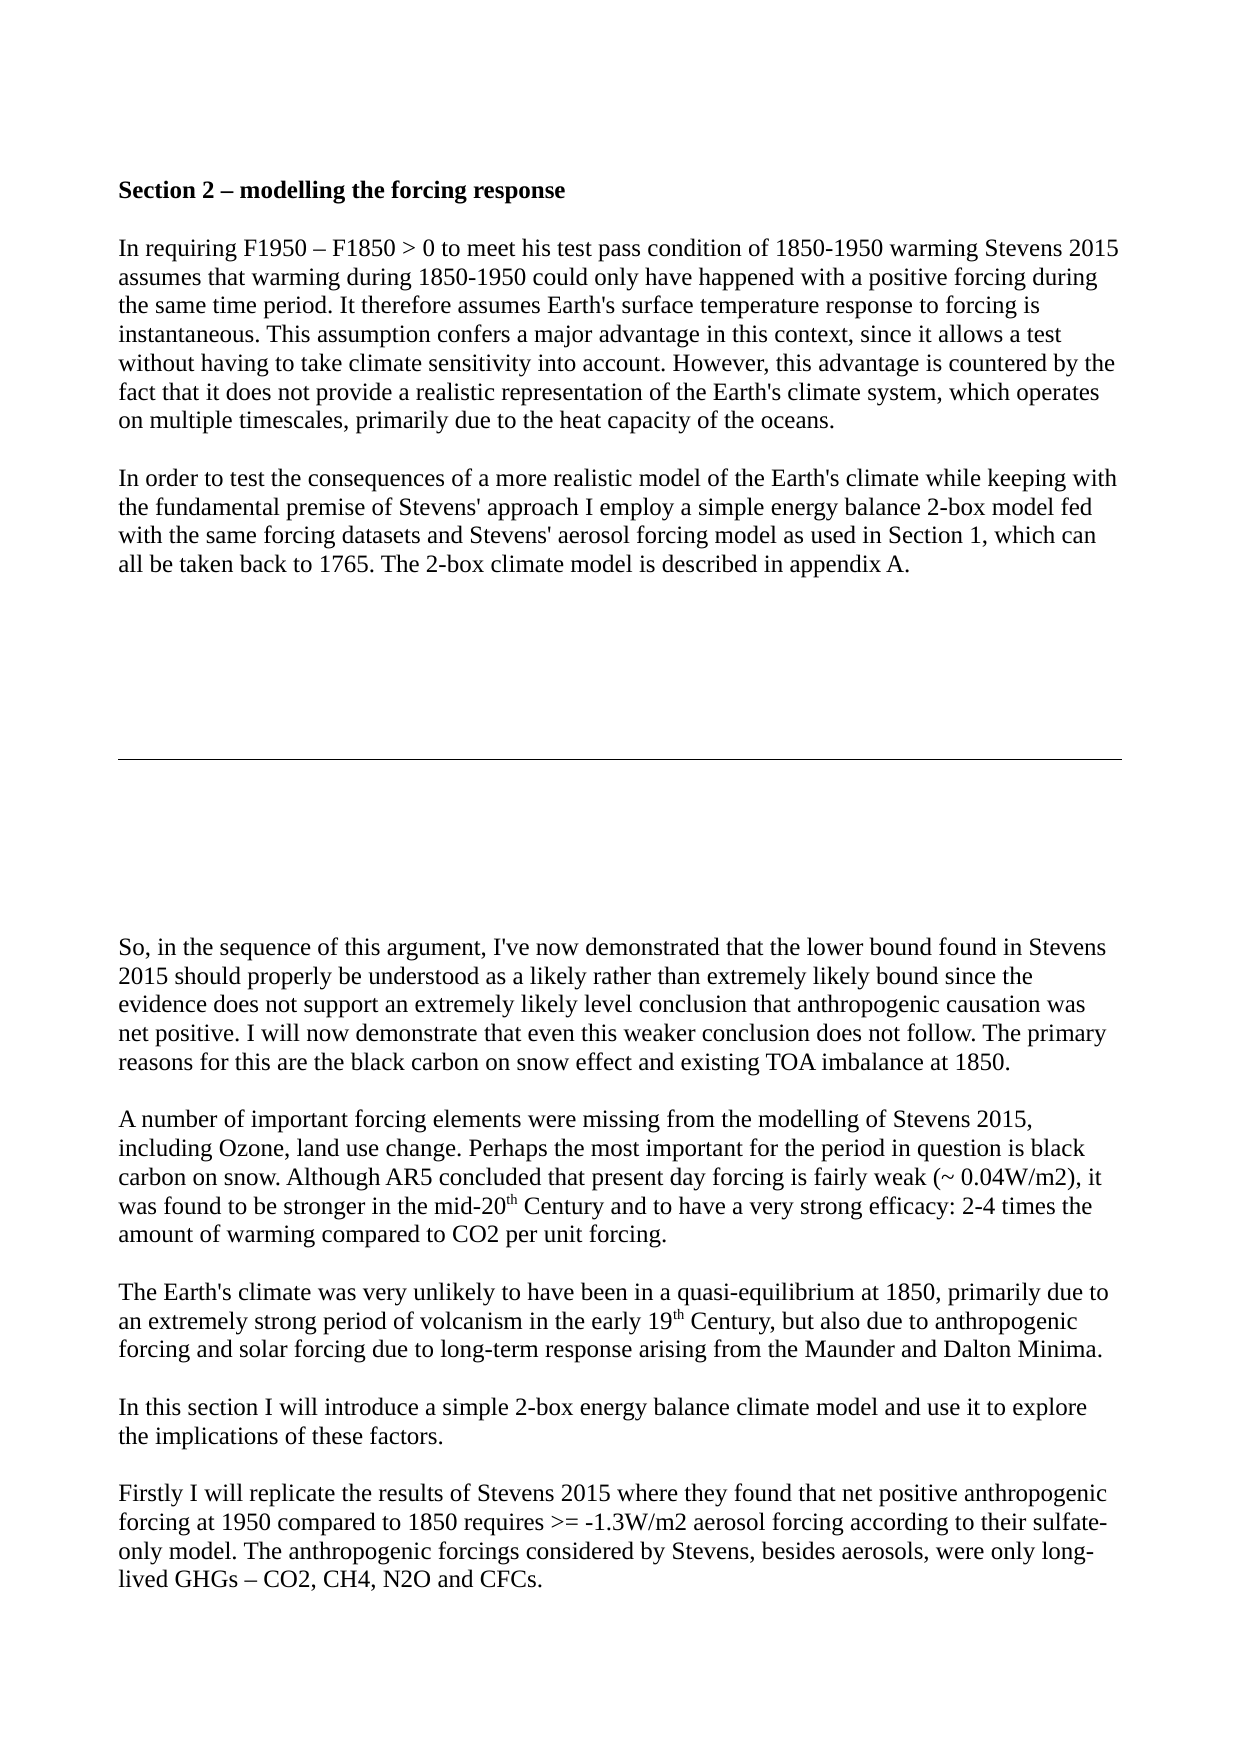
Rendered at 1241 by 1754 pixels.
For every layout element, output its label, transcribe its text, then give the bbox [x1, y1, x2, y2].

text The Earth's climate was very unlikely to have been in a quasi-equilibrium at 1850, primarily due to an extremely strong period of volcanism in the early 19th Century, but also due to anthropogenic forcing and solar forcing due to long-term response arising from the Maunder and Dalton Minima. [118, 1277, 1122, 1363]
text In requiring F1950 – F1850 > 0 to meet his test pass condition of 1850-1950 warming Stevens 2015 assumes that warming during 1850-1950 could only have happened with a positive forcing during the same time period. It therefore assumes Earth's surface temperature response to forcing is instantaneous. This assumption confers a major advantage in this context, since it allows a test without having to take climate sensitivity into account. However, this advantage is countered by the fact that it does not provide a realistic representation of the Earth's climate system, which operates on multiple timescales, primarily due to the heat capacity of the oceans. [118, 233, 1122, 434]
text Section 2 – modelling the forcing response [118, 176, 1122, 204]
text In this section I will introduce a simple 2-box energy balance climate model and use it to explore the implications of these factors. [118, 1392, 1122, 1449]
text So, in the sequence of this argument, I've now demonstrated that the lower bound found in Stevens 2015 should properly be understood as a likely rather than extremely likely bound since the evidence does not support an extremely likely level conclusion that anthropogenic causation was net positive. I will now demonstrate that even this weaker conclusion does not follow. The primary reasons for this are the black carbon on snow effect and existing TOA imbalance at 1850. [118, 932, 1122, 1076]
text A number of important forcing elements were missing from the modelling of Stevens 2015, including Ozone, land use change. Perhaps the most important for the period in question is black carbon on snow. Although AR5 concluded that present day forcing is fairly weak (~ 0.04W/m2), it was found to be stronger in the mid-20th Century and to have a very strong efficacy: 2-4 times the amount of warming compared to CO2 per unit forcing. [118, 1104, 1122, 1248]
text In order to test the consequences of a more realistic model of the Earth's climate while keeping with the fundamental premise of Stevens' approach I employ a simple energy balance 2-box model fed with the same forcing datasets and Stevens' aerosol forcing model as used in Section 1, which can all be taken back to 1765. The 2-box climate model is described in appendix A. [118, 463, 1122, 578]
text Firstly I will replicate the results of Stevens 2015 where they found that net positive anthropogenic forcing at 1950 compared to 1850 requires >= -1.3W/m2 aerosol forcing according to their sulfate-only model. The anthropogenic forcings considered by Stevens, besides aerosols, were only long-lived GHGs – CO2, CH4, N2O and CFCs. [118, 1478, 1122, 1593]
